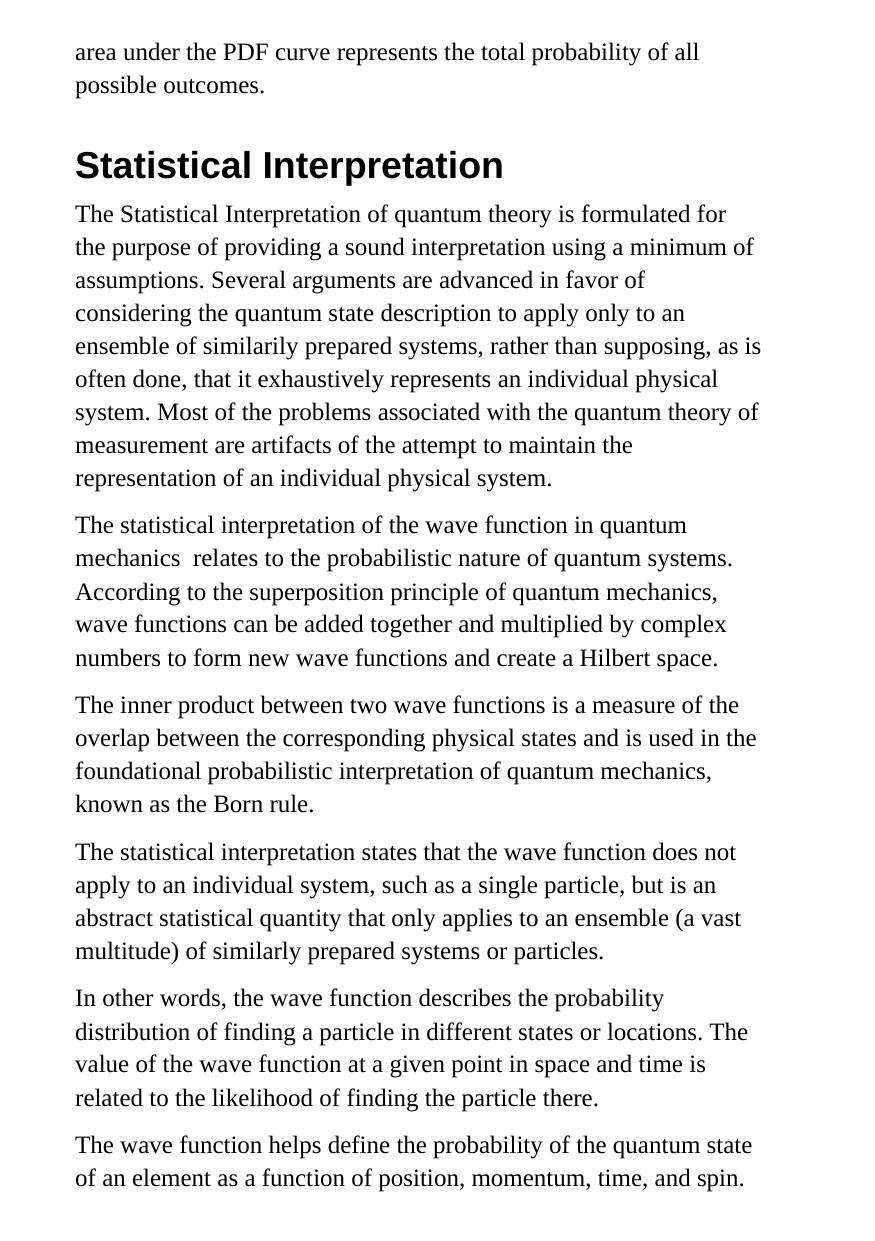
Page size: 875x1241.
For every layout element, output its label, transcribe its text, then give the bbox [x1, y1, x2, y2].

subtitle Statistical Interpretation [75, 143, 762, 186]
text The statistical interpretation of the wave function in quantum mechanics relates to the probabilistic nature of quantum systems. According to the superposition principle of quantum mechanics, wave functions can be added together and multiplied by complex numbers to form new wave functions and create a Hilbert space. [75, 511, 762, 671]
text The inner product between two wave functions is a measure of the overlap between the corresponding physical states and is used in the foundational probabilistic interpretation of quantum mechanics, known as the Born rule. [75, 690, 762, 818]
text The wave function helps define the probability of the quantum state of an element as a function of position, momentum, time, and spin. [75, 1130, 762, 1192]
text In other words, the wave function describes the probability distribution of finding a particle in different states or locations. The value of the wave function at a given point in space and time is related to the likelihood of finding the particle there. [75, 983, 762, 1111]
text The Statistical Interpretation of quantum theory is formulated for the purpose of providing a sound interpretation using a minimum of assumptions. Several arguments are advanced in favor of considering the quantum state description to apply only to an ensemble of similarily prepared systems, rather than supposing, as is often done, that it exhaustively represents an individual physical system. Most of the problems associated with the quantum theory of measurement are artifacts of the attempt to maintain the representation of an individual physical system. [75, 199, 762, 492]
text The statistical interpretation states that the wave function does not apply to an individual system, such as a single particle, but is an abstract statistical quantity that only applies to an ensemble (a vast multitude) of similarly prepared systems or particles. [75, 837, 762, 965]
text area under the PDF curve represents the total probability of all possible outcomes. [75, 37, 762, 99]
